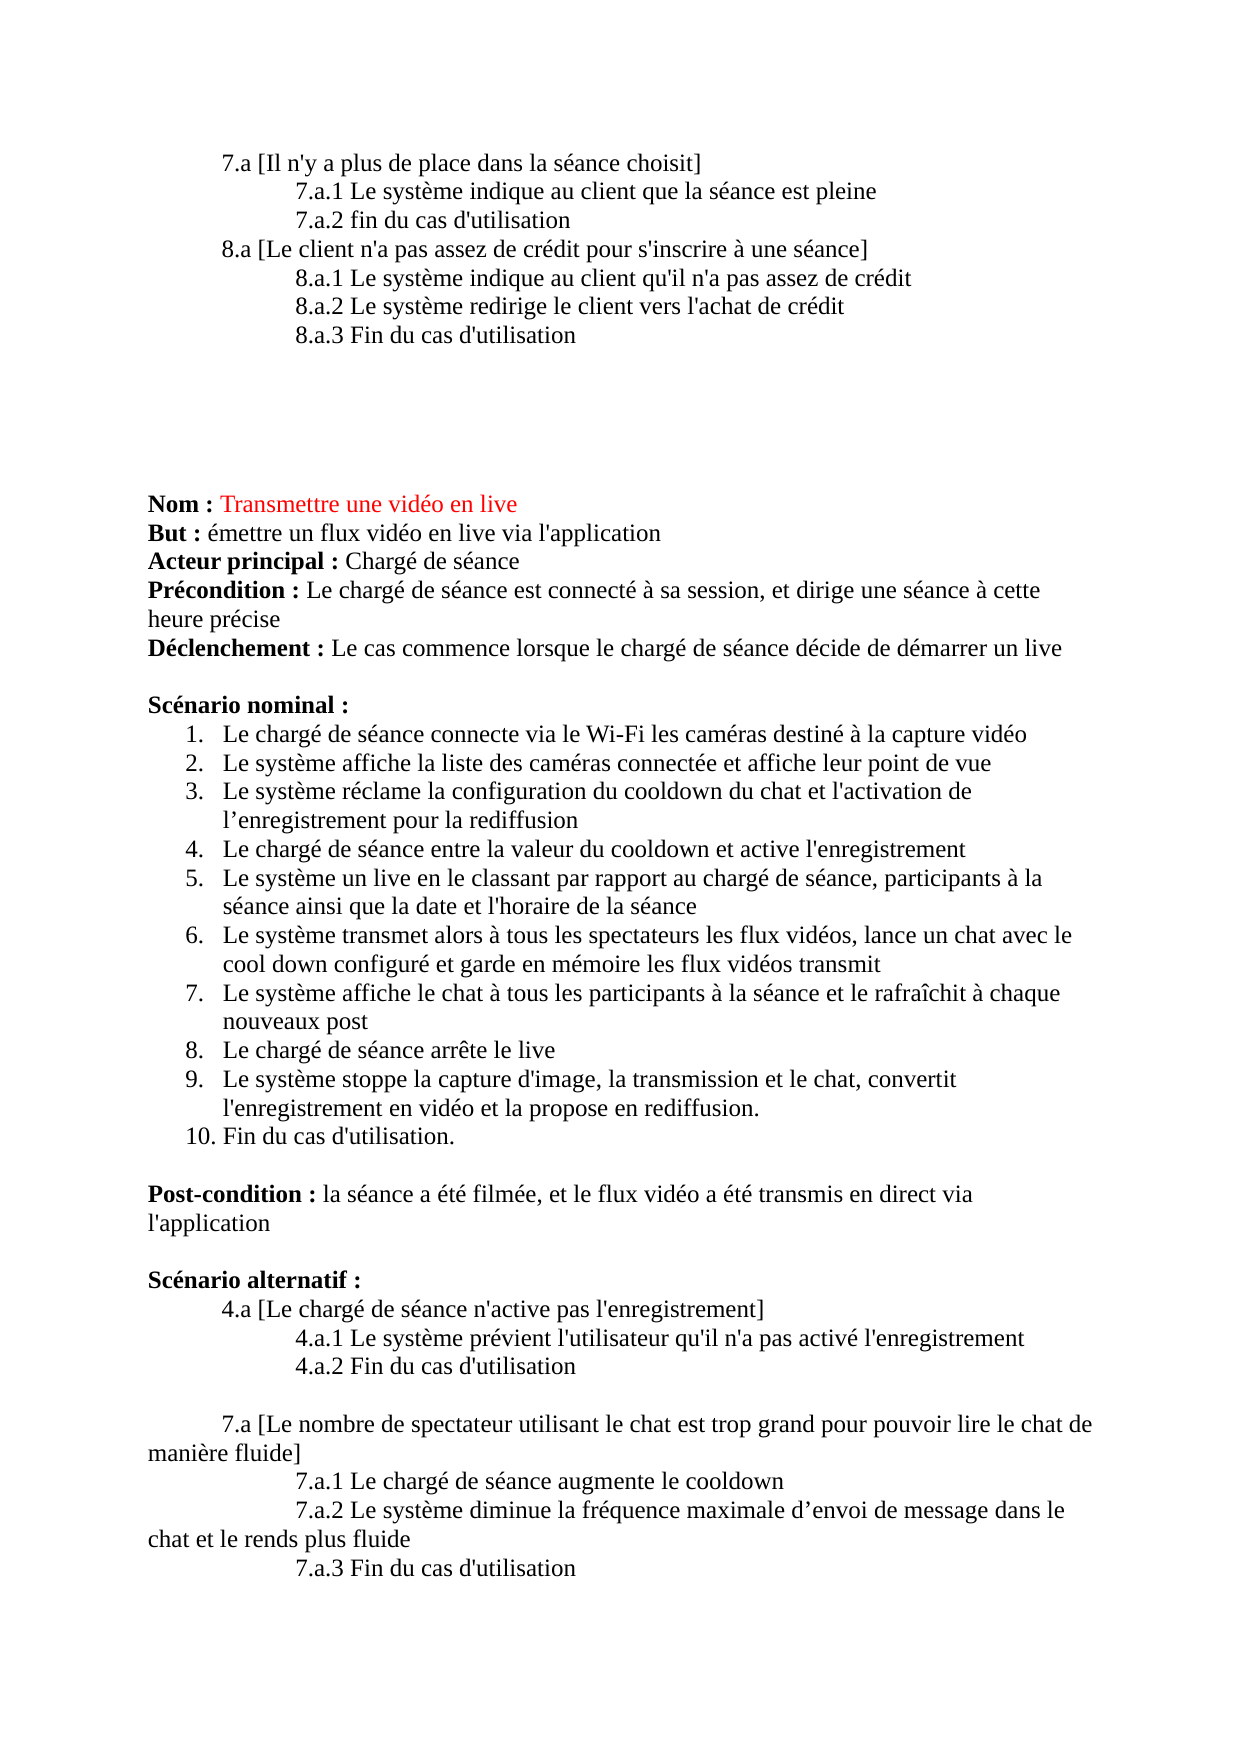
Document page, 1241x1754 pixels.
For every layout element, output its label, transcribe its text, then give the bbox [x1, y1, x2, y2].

list Le système un live en le classant par rapport au chargé de séance, participants à la séance ainsi que la date et l'horaire de la séance [185, 863, 1093, 920]
text 8.a [Le client n'a pas assez de crédit pour s'inscrire à une séance] [148, 234, 1093, 263]
list Le chargé de séance arrête le live [185, 1035, 1093, 1064]
text 8.a.2 Le système redirige le client vers l'achat de crédit [148, 291, 1093, 320]
text 4.a.1 Le système prévient l'utilisateur qu'il n'a pas activé l'enregistrement [148, 1323, 1093, 1351]
text Déclenchement : Le cas commence lorsque le chargé de séance décide de démarrer un live [148, 633, 1093, 661]
text 7.a.2 fin du cas d'utilisation [148, 205, 1093, 234]
list Le système affiche la liste des caméras connectée et affiche leur point de vue [185, 748, 1093, 776]
text 4.a.2 Fin du cas d'utilisation [148, 1351, 1093, 1380]
list Le système stoppe la capture d'image, la transmission et le chat, convertit l'enregistrement en vidéo et la propose en rediffusion. [185, 1064, 1093, 1121]
text 8.a.1 Le système indique au client qu'il n'a pas assez de crédit [148, 263, 1093, 291]
text Scénario alternatif : [148, 1265, 1093, 1294]
text 4.a [Le chargé de séance n'active pas l'enregistrement] [148, 1294, 1093, 1323]
text 7.a [Il n'y a plus de place dans la séance choisit] [148, 148, 1093, 176]
text 8.a.3 Fin du cas d'utilisation [148, 320, 1093, 349]
list Le système affiche le chat à tous les participants à la séance et le rafraîchit à chaque nouveaux post [185, 978, 1093, 1035]
list Le système réclame la configuration du cooldown du chat et l'activation de l’enregistrement pour la rediffusion [185, 776, 1093, 834]
text Scénario nominal : [148, 690, 1093, 719]
text But : émettre un flux vidéo en live via l'application [148, 518, 1093, 546]
text Post-condition : la séance a été filmée, et le flux vidéo a été transmis en direct via l'application [148, 1179, 1093, 1236]
text 7.a.1 Le système indique au client que la séance est pleine [148, 176, 1093, 205]
list Le chargé de séance connecte via le Wi-Fi les caméras destiné à la capture vidéo [185, 719, 1093, 748]
text Nom : Transmettre une vidéo en live [148, 489, 1093, 518]
text 7.a [Le nombre de spectateur utilisant le chat est trop grand pour pouvoir lire le chat de manière fluide] [148, 1409, 1093, 1466]
text 7.a.2 Le système diminue la fréquence maximale d’envoi de message dans le chat et le rends plus fluide [148, 1495, 1093, 1553]
list Le chargé de séance entre la valeur du cooldown et active l'enregistrement [185, 834, 1093, 863]
text 7.a.3 Fin du cas d'utilisation [148, 1553, 1093, 1581]
text 7.a.1 Le chargé de séance augmente le cooldown [148, 1466, 1093, 1495]
text Acteur principal : Chargé de séance [148, 546, 1093, 575]
text Précondition : Le chargé de séance est connecté à sa session, et dirige une séance à cette heure précise [148, 575, 1093, 633]
list Fin du cas d'utilisation. [185, 1121, 1093, 1150]
list Le système transmet alors à tous les spectateurs les flux vidéos, lance un chat avec le cool down configuré et garde en mémoire les flux vidéos transmit [185, 920, 1093, 978]
